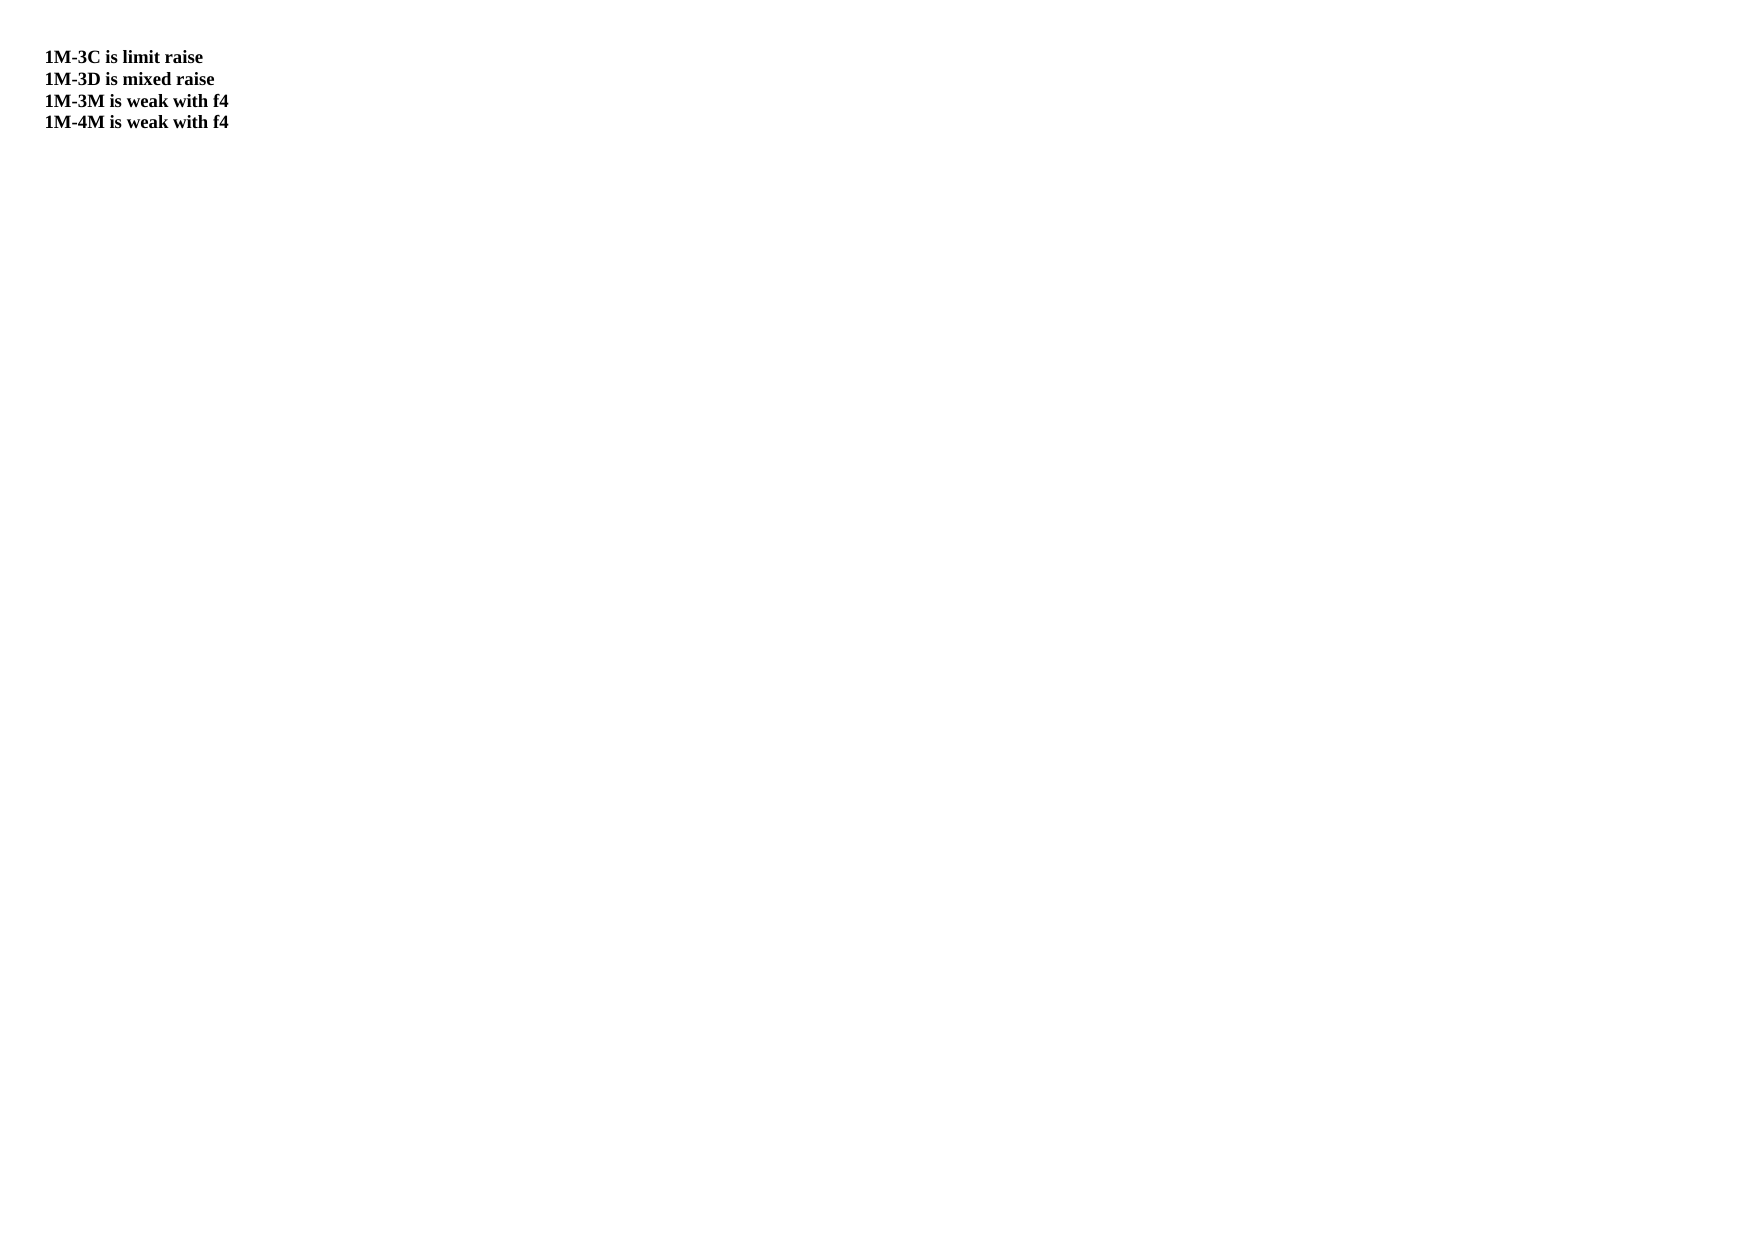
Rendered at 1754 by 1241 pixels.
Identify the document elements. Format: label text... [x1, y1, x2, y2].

text 1M-3M is weak with f4 [44, 89, 1728, 111]
text 1M-3D is mixed raise [44, 68, 1728, 89]
text 1M-4M is weak with f4 [44, 111, 1728, 133]
text 1M-3C is limit raise [44, 46, 1728, 68]
